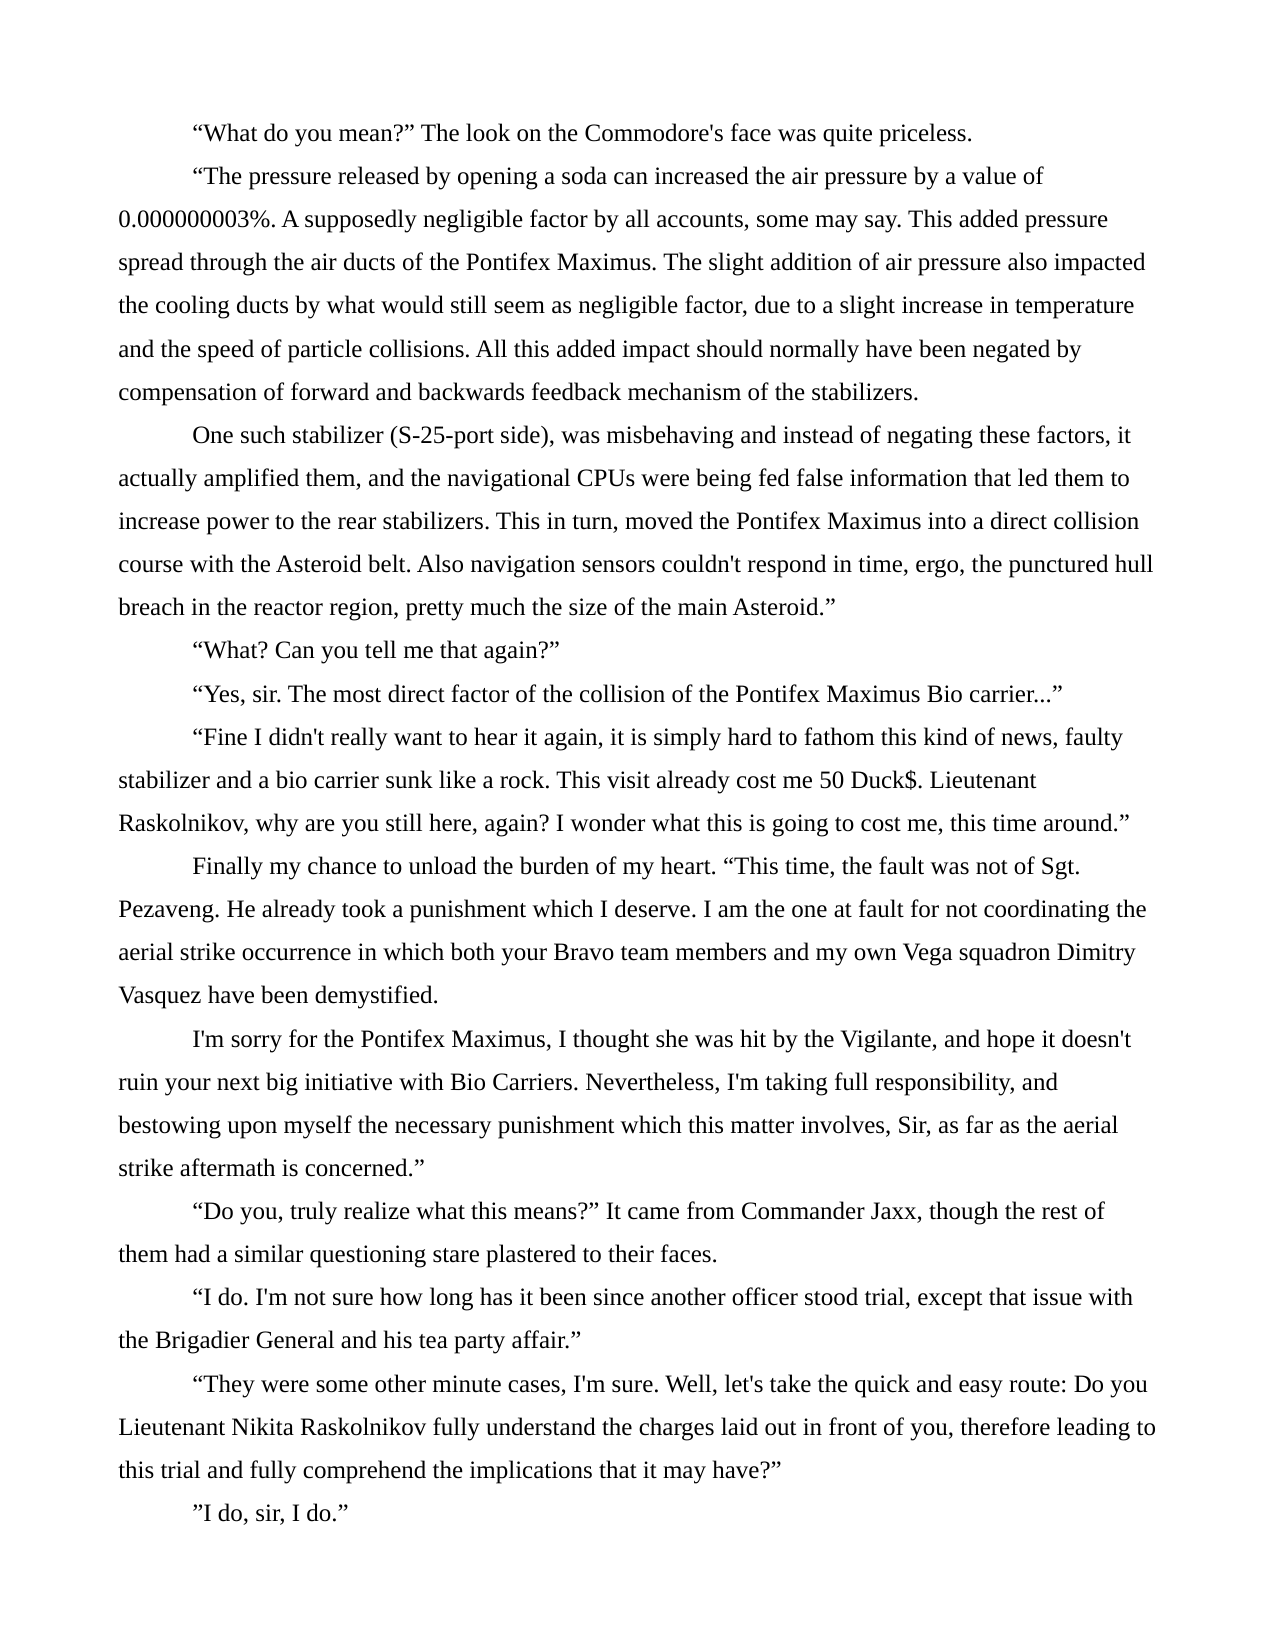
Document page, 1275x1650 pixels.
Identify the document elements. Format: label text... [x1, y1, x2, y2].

text “What do you mean?” The look on the Commodore's face was quite priceless. [118, 118, 1157, 147]
text “Do you, truly realize what this means?” It came from Commander Jaxx, though the rest of them had a similar questioning stare plastered to their faces. [118, 1196, 1157, 1268]
text “The pressure released by opening a soda can increased the air pressure by a value of 0.000000003%. A supposedly negligible factor by all accounts, some may say. This added pressure spread through the air ducts of the Pontifex Maximus. The slight addition of air pressure also impacted the cooling ducts by what would still seem as negligible factor, due to a slight increase in temperature and the speed of particle collisions. All this added impact should normally have been negated by compensation of forward and backwards feedback mechanism of the stabilizers. [118, 161, 1157, 406]
text ”I do, sir, I do.” [118, 1498, 1157, 1527]
text One such stabilizer (S-25-port side), was misbehaving and instead of negating these factors, it actually amplified them, and the navigational CPUs were being fed false information that led them to increase power to the rear stabilizers. This in turn, moved the Pontifex Maximus into a direct collision course with the Asteroid belt. Also navigation sensors couldn't respond in time, ergo, the punctured hull breach in the reactor region, pretty much the size of the main Asteroid.” [118, 420, 1157, 621]
text “I do. I'm not sure how long has it been since another officer stood trial, except that issue with the Brigadier General and his tea party affair.” [118, 1282, 1157, 1354]
text Finally my chance to unload the burden of my heart. “This time, the fault was not of Sgt. Pezaveng. He already took a punishment which I deserve. I am the one at fault for not coordinating the aerial strike occurrence in which both your Bravo team members and my own Vega squadron Dimitry Vasquez have been demystified. [118, 851, 1157, 1009]
text “They were some other minute cases, I'm sure. Well, let's take the quick and easy route: Do you Lieutenant Nikita Raskolnikov fully understand the charges laid out in front of you, therefore leading to this trial and fully comprehend the implications that it may have?” [118, 1369, 1157, 1484]
text “What? Can you tell me that again?” [118, 636, 1157, 664]
text I'm sorry for the Pontifex Maximus, I thought she was hit by the Vigilante, and hope it doesn't ruin your next big initiative with Bio Carriers. Nevertheless, I'm taking full responsibility, and bestowing upon myself the necessary punishment which this matter involves, Sir, as far as the aerial strike aftermath is concerned.” [118, 1024, 1157, 1182]
text “Fine I didn't really want to hear it again, it is simply hard to fathom this kind of news, faulty stabilizer and a bio carrier sunk like a rock. This visit already cost me 50 Duck$. Lieutenant Raskolnikov, why are you still here, again? I wonder what this is going to cost me, this time around.” [118, 722, 1157, 837]
text “Yes, sir. The most direct factor of the collision of the Pontifex Maximus Bio carrier...” [118, 679, 1157, 707]
